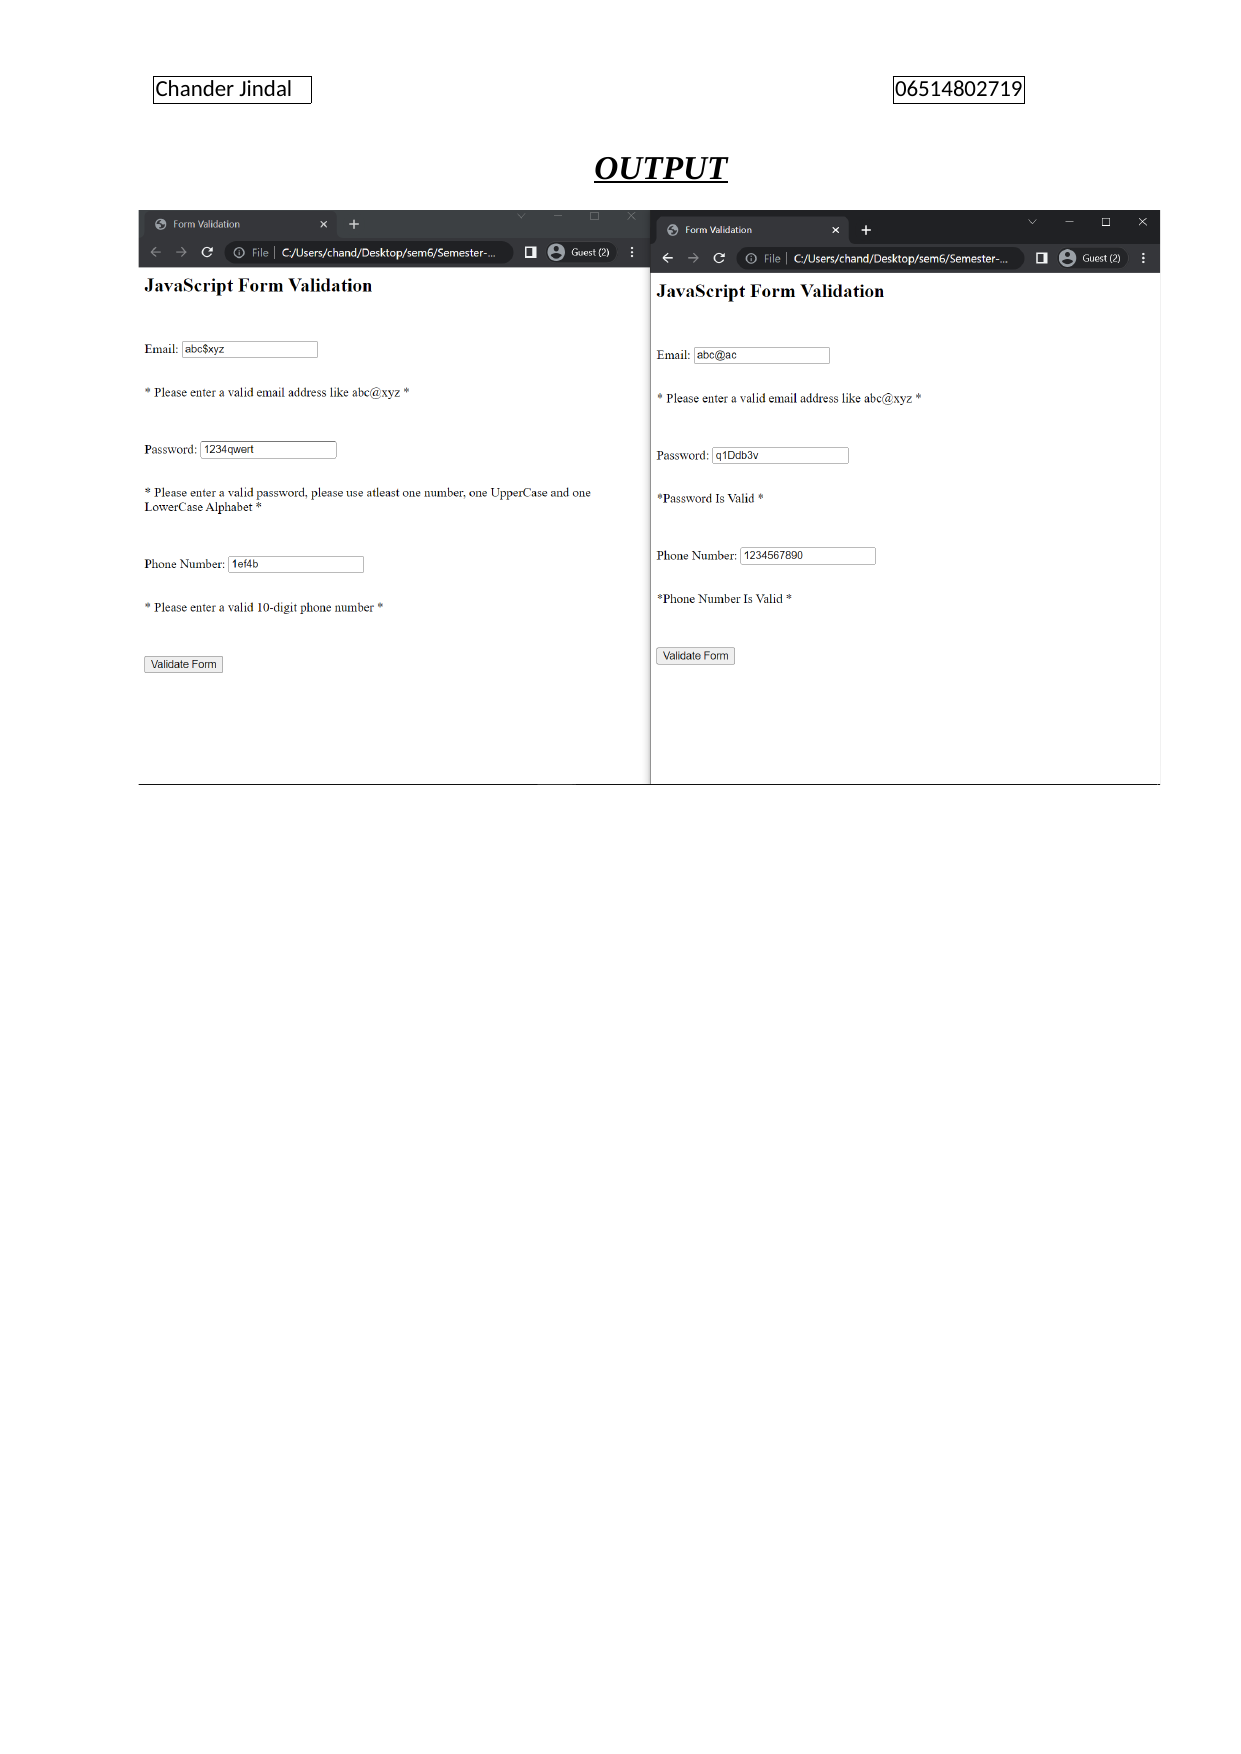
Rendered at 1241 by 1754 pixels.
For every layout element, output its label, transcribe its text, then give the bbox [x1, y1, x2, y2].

picture [138, 210, 1160, 785]
text OUTPUT [150, 148, 1171, 186]
